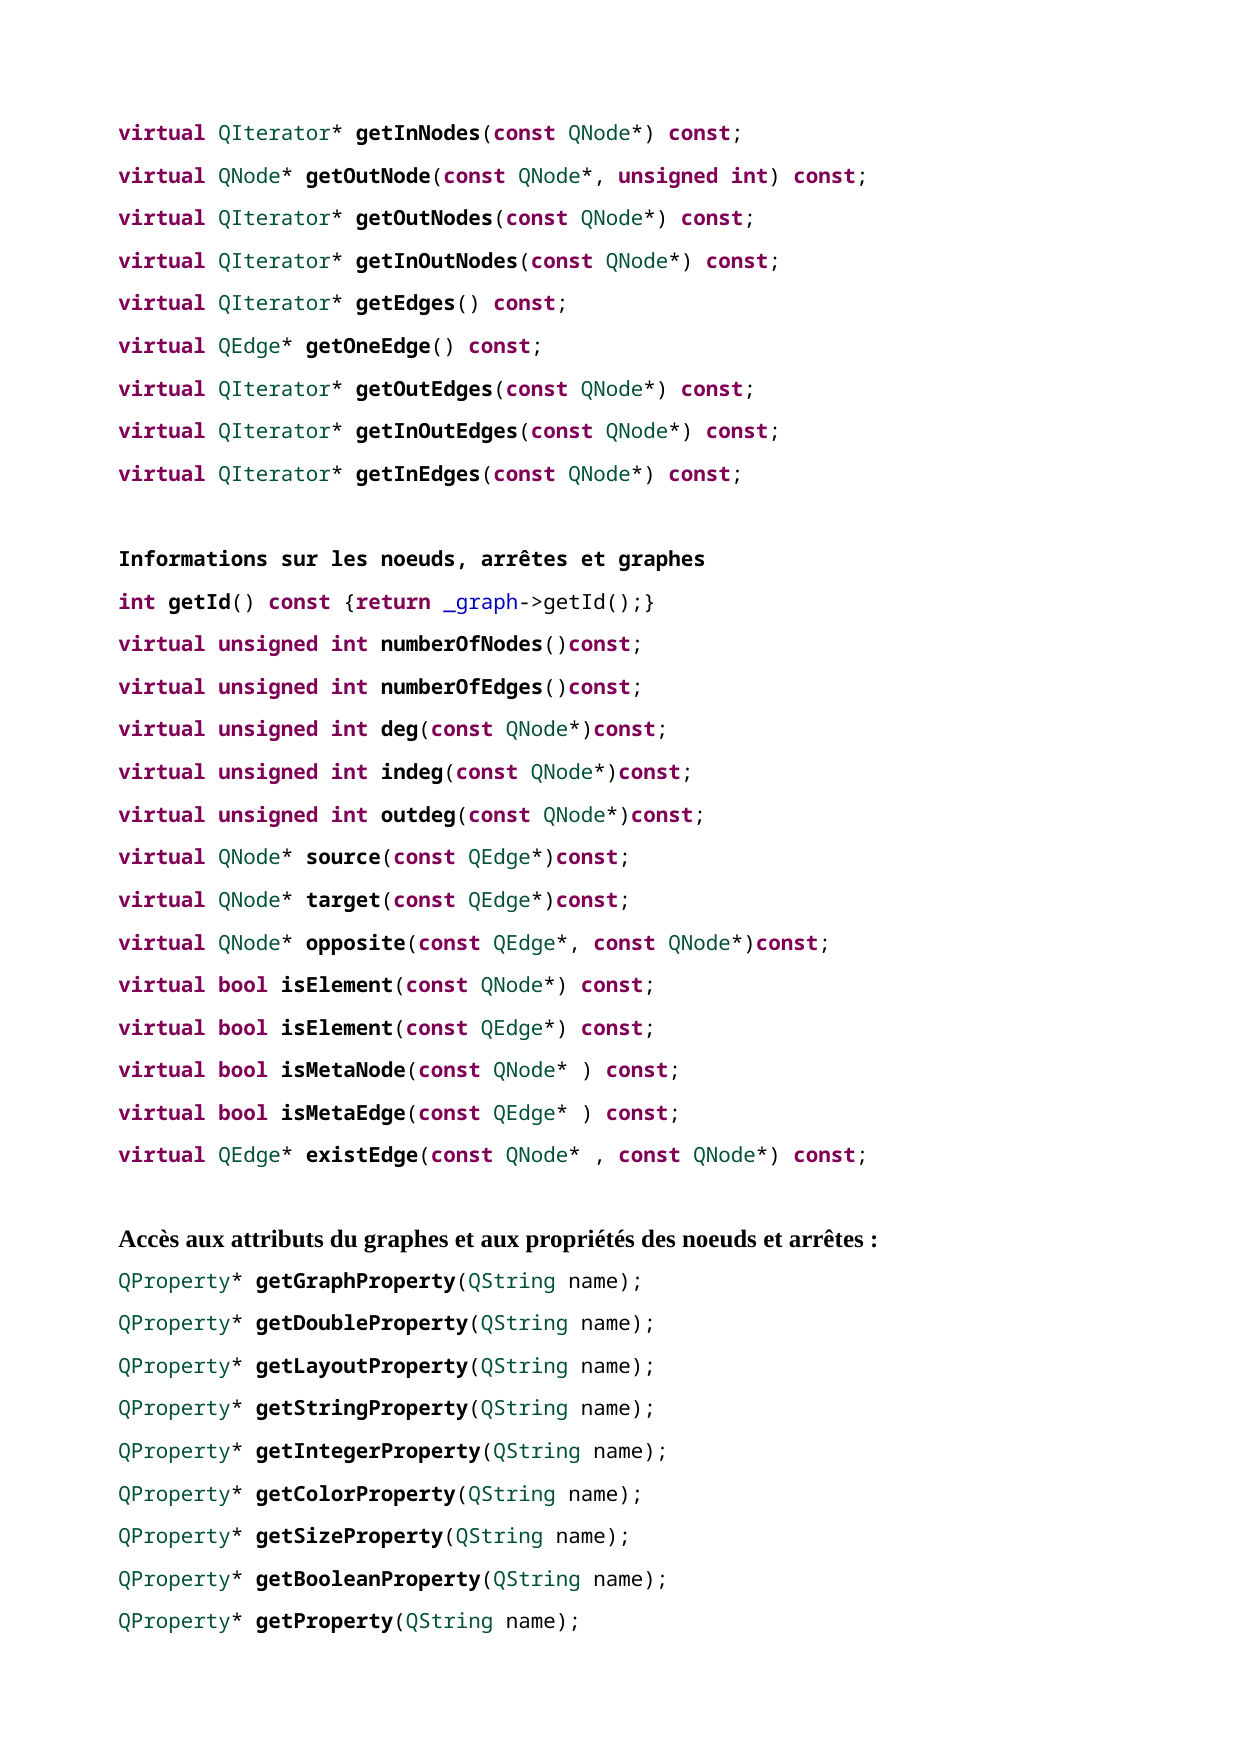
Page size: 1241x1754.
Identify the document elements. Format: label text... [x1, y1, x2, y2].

text virtual QIterator* getOutNodes(const QNode*) const; [118, 203, 1122, 232]
text virtual unsigned int numberOfEdges()const; [118, 672, 1122, 700]
text virtual bool isElement(const QEdge*) const; [118, 1013, 1122, 1041]
text QProperty* getColorProperty(QString name); [118, 1479, 1122, 1507]
text QProperty* getStringProperty(QString name); [118, 1393, 1122, 1422]
text virtual QIterator* getInOutEdges(const QNode*) const; [118, 416, 1122, 445]
text QProperty* getDoubleProperty(QString name); [118, 1308, 1122, 1337]
text virtual unsigned int numberOfNodes()const; [118, 629, 1122, 658]
text virtual bool isElement(const QNode*) const; [118, 970, 1122, 999]
text QProperty* getIntegerProperty(QString name); [118, 1436, 1122, 1464]
text virtual QNode* opposite(const QEdge*, const QNode*)const; [118, 928, 1122, 956]
text virtual QNode* target(const QEdge*)const; [118, 885, 1122, 913]
text QProperty* getProperty(QString name); [118, 1607, 1122, 1635]
text virtual unsigned int outdeg(const QNode*)const; [118, 800, 1122, 828]
text virtual QEdge* getOneEdge() const; [118, 331, 1122, 359]
text QProperty* getLayoutProperty(QString name); [118, 1351, 1122, 1379]
text virtual bool isMetaNode(const QNode* ) const; [118, 1055, 1122, 1084]
text QProperty* getGraphProperty(QString name); [118, 1266, 1122, 1294]
text Accès aux attributs du graphes et aux propriétés des noeuds et arrêtes : [118, 1224, 1122, 1253]
text virtual QIterator* getEdges() const; [118, 288, 1122, 317]
text virtual unsigned int indeg(const QNode*)const; [118, 757, 1122, 786]
text int getId() const {return _graph->getId();} [118, 587, 1122, 615]
text virtual QNode* source(const QEdge*)const; [118, 842, 1122, 871]
text QProperty* getBooleanProperty(QString name); [118, 1564, 1122, 1592]
text virtual bool isMetaEdge(const QEdge* ) const; [118, 1098, 1122, 1126]
text virtual QNode* getOutNode(const QNode*, unsigned int) const; [118, 161, 1122, 189]
text Informations sur les noeuds, arrêtes et graphes [118, 544, 1122, 573]
text virtual QEdge* existEdge(const QNode* , const QNode*) const; [118, 1141, 1122, 1169]
text QProperty* getSizeProperty(QString name); [118, 1521, 1122, 1550]
text virtual unsigned int deg(const QNode*)const; [118, 714, 1122, 743]
text virtual QIterator* getInEdges(const QNode*) const; [118, 459, 1122, 487]
text virtual QIterator* getOutEdges(const QNode*) const; [118, 374, 1122, 402]
text virtual QIterator* getInOutNodes(const QNode*) const; [118, 246, 1122, 274]
text virtual QIterator* getInNodes(const QNode*) const; [118, 118, 1122, 147]
